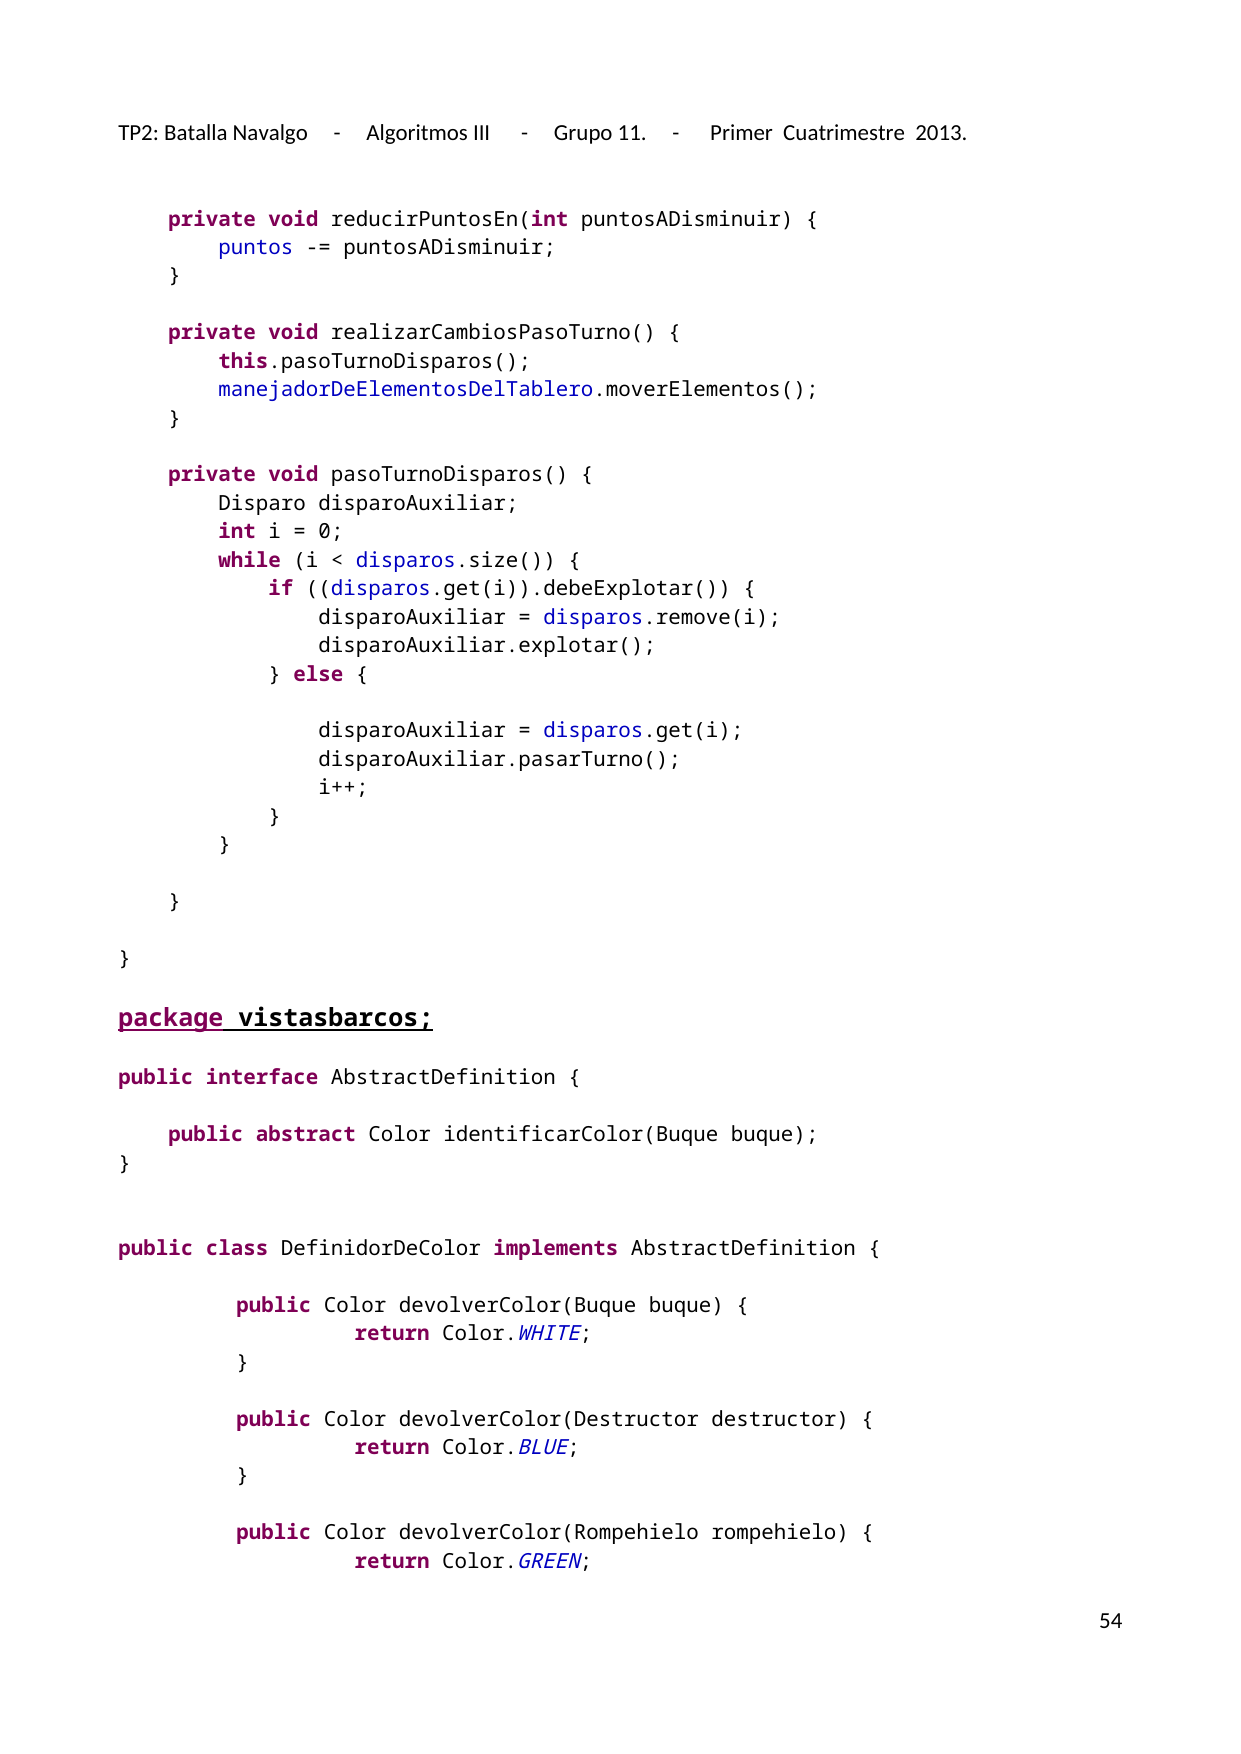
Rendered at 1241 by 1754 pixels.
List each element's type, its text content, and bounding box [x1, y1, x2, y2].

text public Color devolverColor(Buque buque) { [118, 1290, 1122, 1318]
text } [118, 1461, 1122, 1489]
text } [118, 261, 1122, 289]
text private void reducirPuntosEn(int puntosADisminuir) { [118, 204, 1122, 232]
text } [118, 829, 1122, 858]
text private void pasoTurnoDisparos() { [118, 459, 1122, 488]
text disparoAuxiliar = disparos.get(i); [118, 716, 1122, 744]
text if ((disparos.get(i)).debeExplotar()) { [118, 573, 1122, 602]
text return Color.WHITE; [118, 1318, 1122, 1347]
text } [118, 403, 1122, 431]
text private void realizarCambiosPasoTurno() { [118, 317, 1122, 346]
text disparoAuxiliar = disparos.remove(i); [118, 602, 1122, 630]
text } [118, 1347, 1122, 1375]
text public class DefinidorDeColor implements AbstractDefinition { [118, 1233, 1122, 1261]
text while (i < disparos.size()) { [118, 545, 1122, 573]
text puntos -= puntosADisminuir; [118, 232, 1122, 261]
text Disparo disparoAuxiliar; [118, 488, 1122, 516]
text package vistasbarcos; [118, 1000, 1122, 1034]
text return Color.GREEN; [118, 1546, 1122, 1574]
text } [118, 801, 1122, 829]
text i++; [118, 772, 1122, 801]
text public Color devolverColor(Rompehielo rompehielo) { [118, 1517, 1122, 1546]
text disparoAuxiliar.pasarTurno(); [118, 744, 1122, 772]
text disparoAuxiliar.explotar(); [118, 630, 1122, 659]
text manejadorDeElementosDelTablero.moverElementos(); [118, 374, 1122, 403]
text public abstract Color identificarColor(Buque buque); [118, 1119, 1122, 1148]
text public Color devolverColor(Destructor destructor) { [118, 1404, 1122, 1432]
text } [118, 1148, 1122, 1176]
text this.pasoTurnoDisparos(); [118, 346, 1122, 374]
text } else { [118, 659, 1122, 687]
text return Color.BLUE; [118, 1432, 1122, 1461]
text } [118, 886, 1122, 914]
text public interface AbstractDefinition { [118, 1062, 1122, 1091]
text } [118, 943, 1122, 971]
text int i = 0; [118, 516, 1122, 545]
